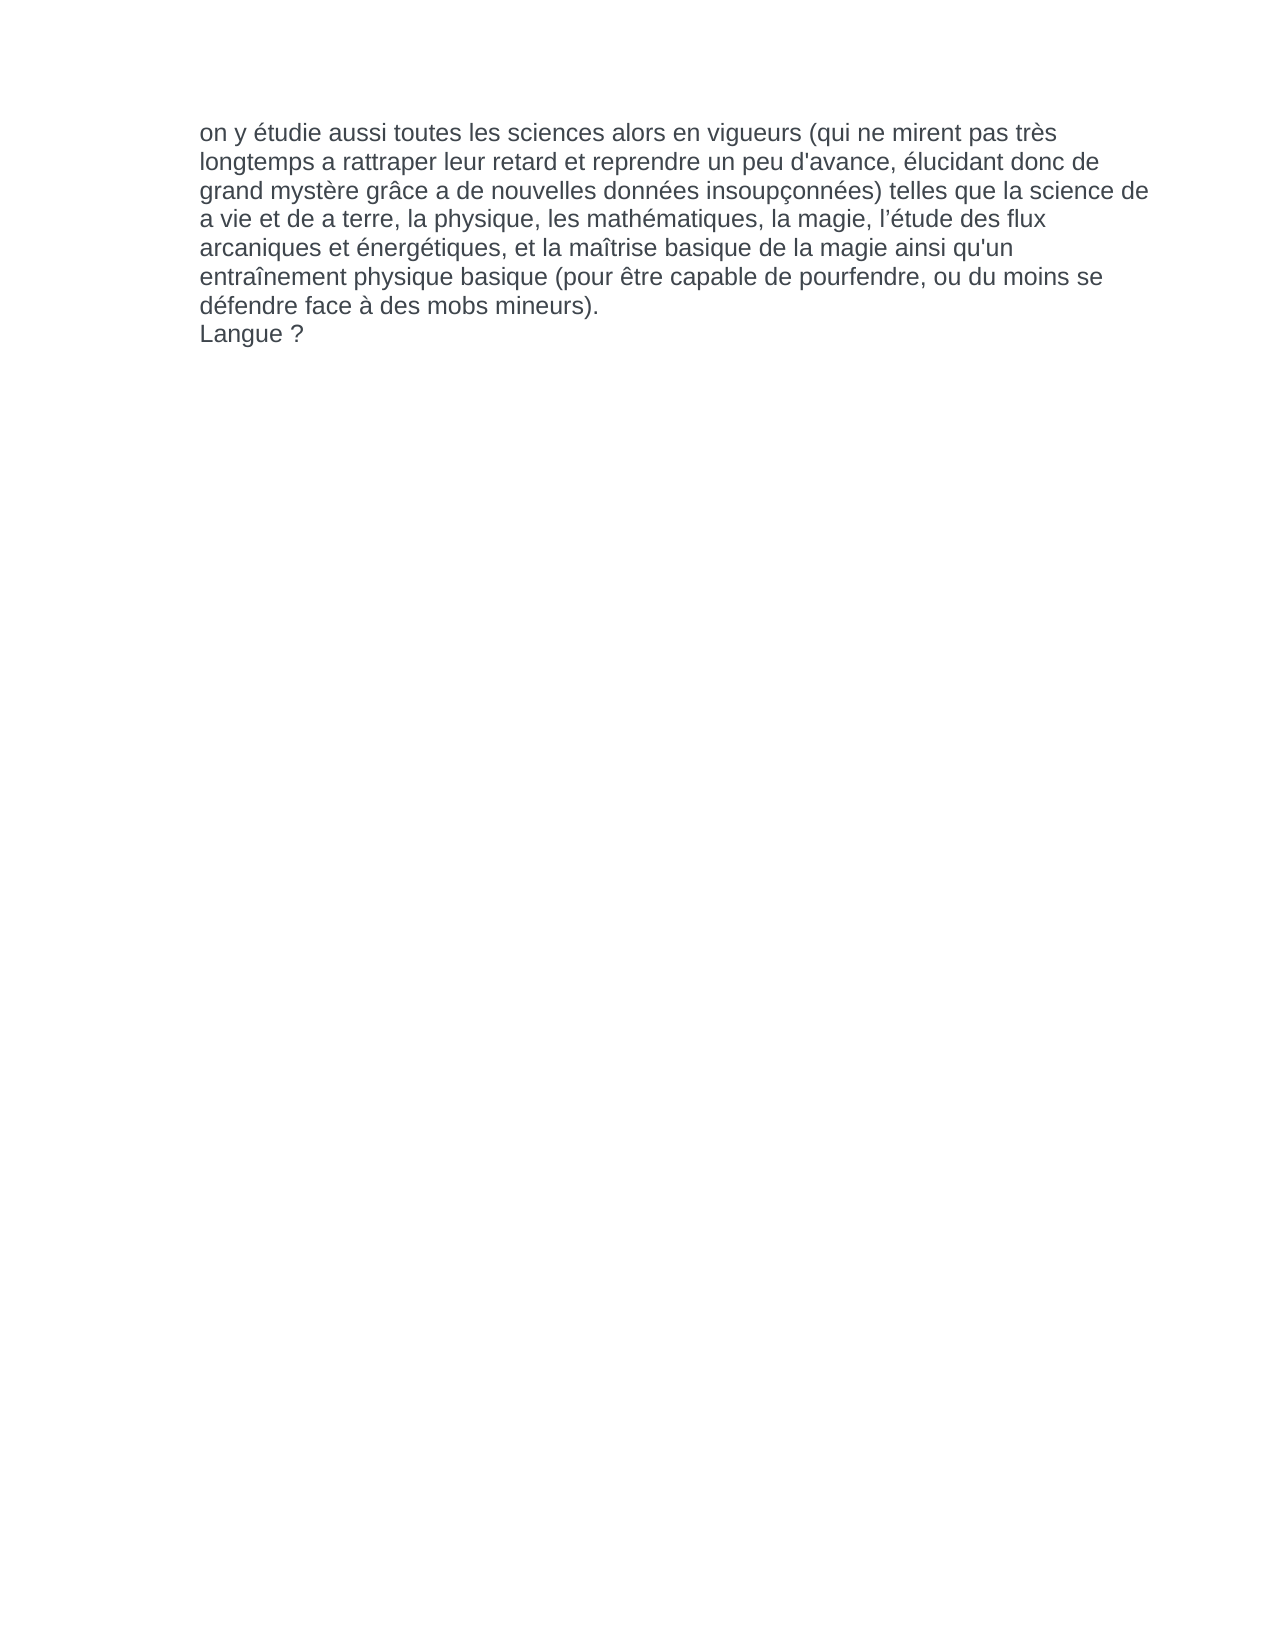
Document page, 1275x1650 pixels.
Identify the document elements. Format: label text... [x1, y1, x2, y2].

list on y étudie aussi toutes les sciences alors en vigueurs (qui ne mirent pas très longtemps a rattraper leur retard et reprendre un peu d'avance, élucidant donc de grand mystère grâce a de nouvelles données insoupçonnées) telles que la science de a vie et de a terre, la physique, les mathématiques, la magie, l’étude des flux arcaniques et énergétiques, et la maîtrise basique de la magie ainsi qu'un entraînement physique basique (pour être capable de pourfendre, ou du moins se défendre face à des mobs mineurs). [162, 118, 1157, 319]
list Langue ? [162, 319, 1157, 348]
